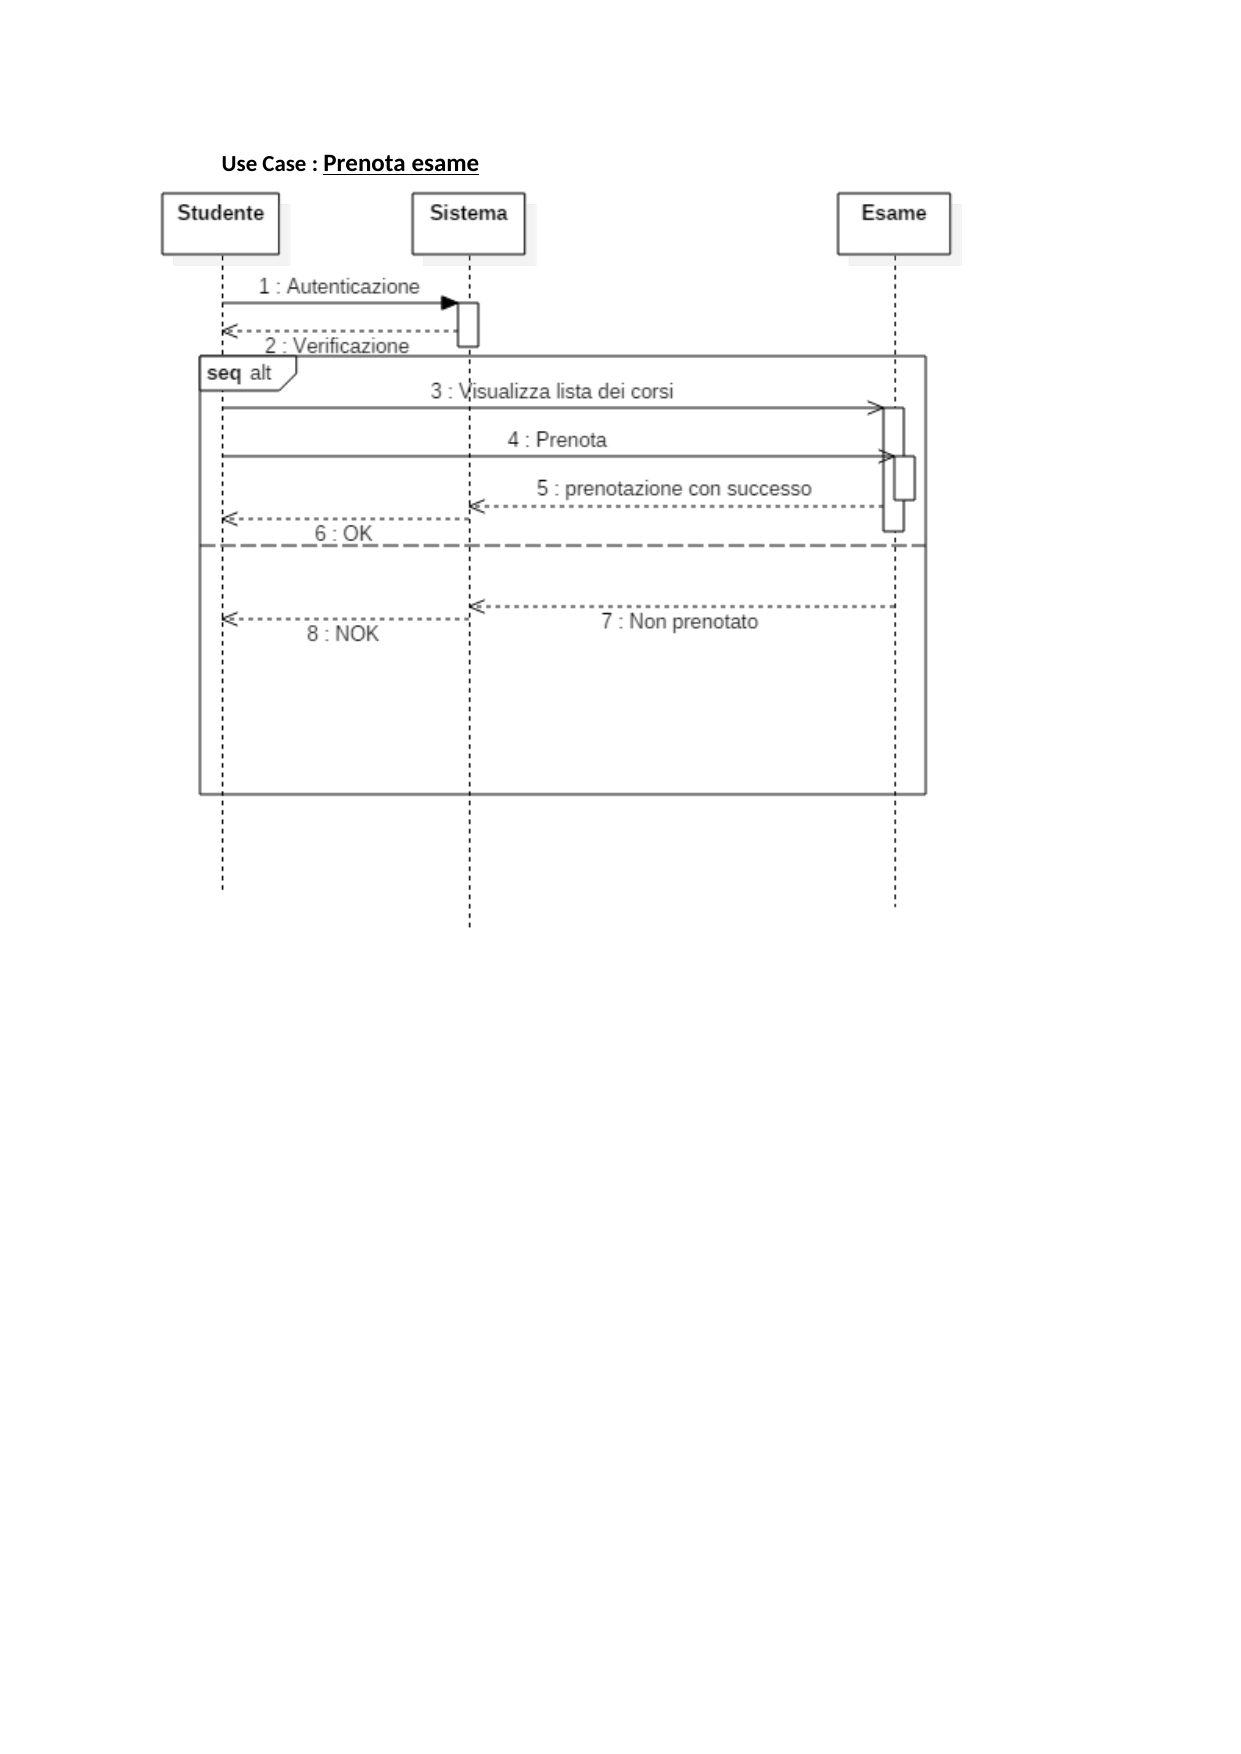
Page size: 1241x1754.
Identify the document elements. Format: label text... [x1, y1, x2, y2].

text Use Case : Prenota esame [148, 148, 1093, 994]
